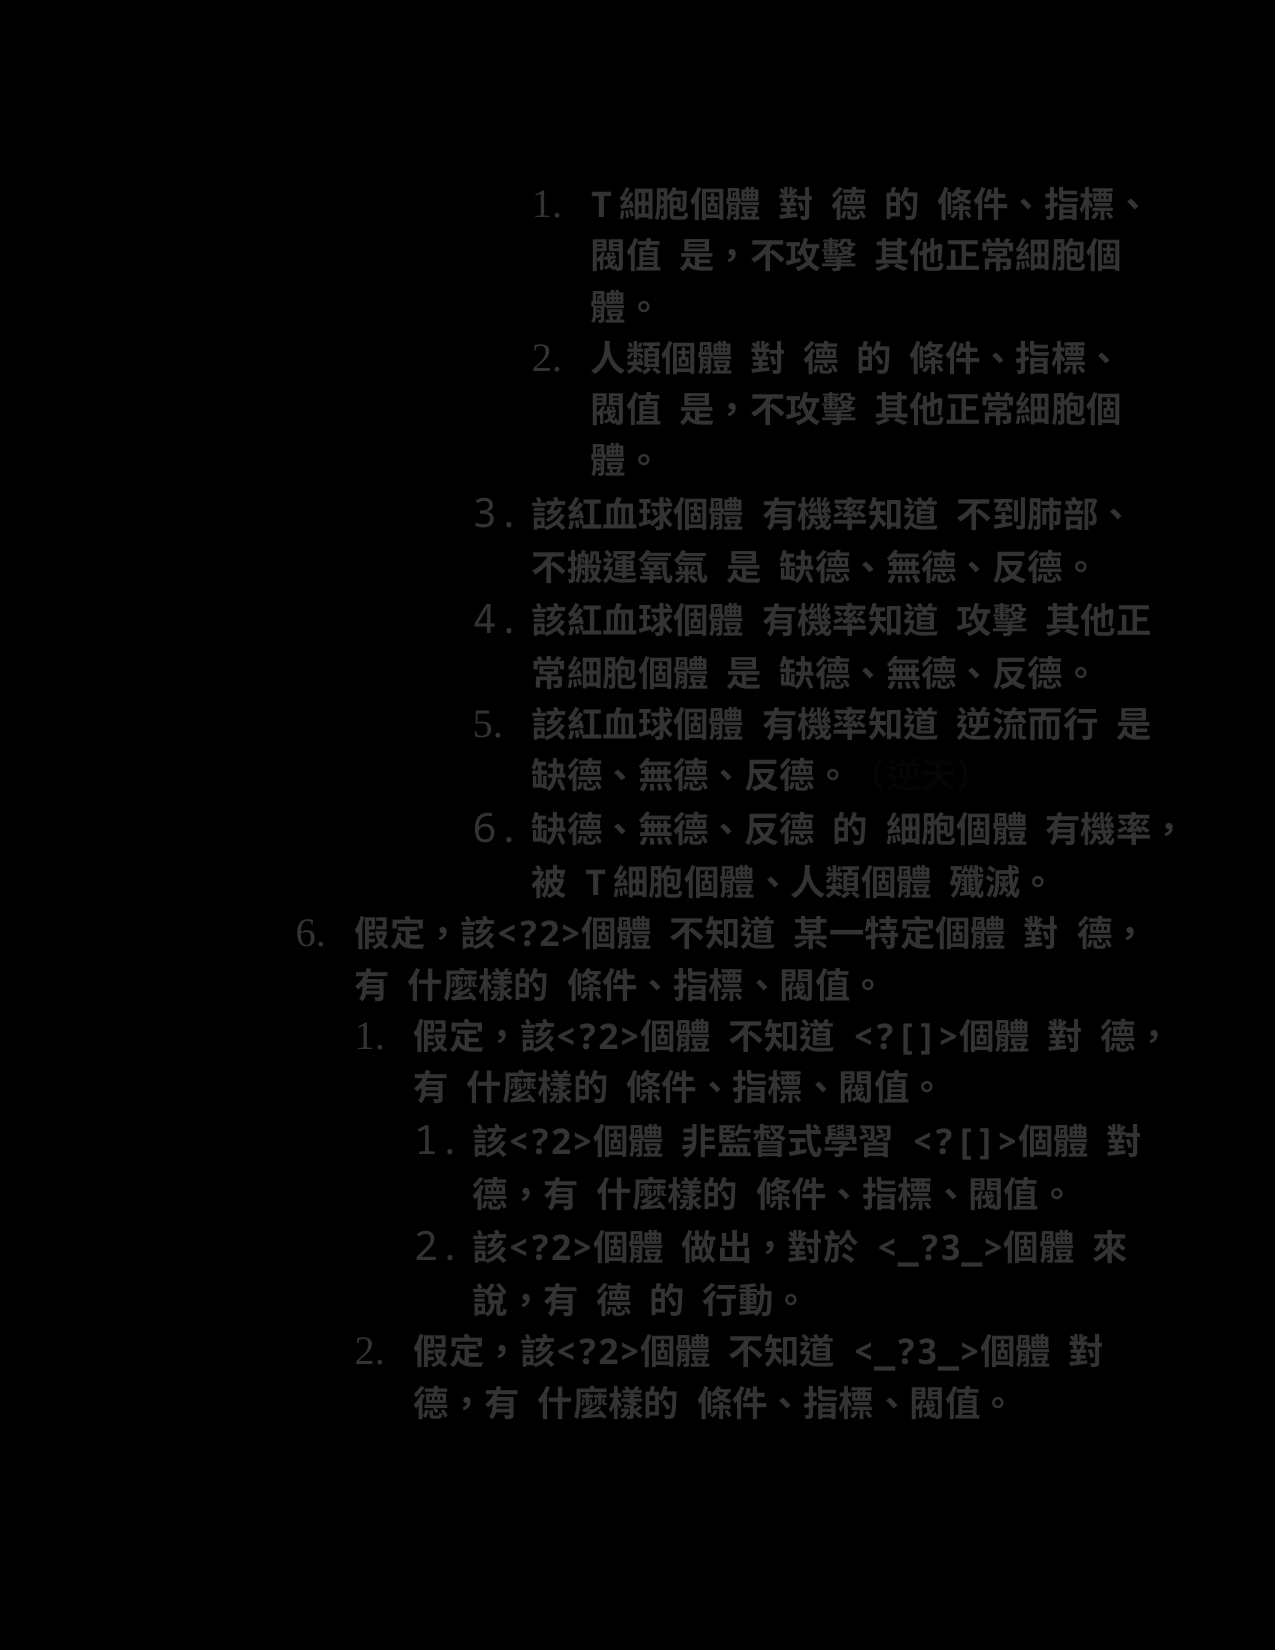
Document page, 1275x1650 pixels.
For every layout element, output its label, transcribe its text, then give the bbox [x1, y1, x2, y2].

list 該<?2>個體 非監督式學習 <?[]>個體 對 德，有 什麼樣的 條件、指標、閥值。 [413, 1111, 1157, 1217]
list 人類個體 對 德 的 條件、指標、閥值 是，不攻擊 其他正常細胞個體。 [532, 330, 1157, 484]
list T細胞個體 對 德 的 條件、指標、閥值 是，不攻擊 其他正常細胞個體。 [532, 176, 1157, 330]
list 假定，該<?2>個體 不知道 <?[]>個體 對 德，有 什麼樣的 條件、指標、閥值。 [354, 1008, 1157, 1111]
list 假定，該<?2>個體 不知道 某一特定個體 對 德，有 什麼樣的 條件、指標、閥值。 [295, 906, 1157, 1008]
list 該<?2>個體 做出，對於 <_?3_>個體 來說，有 德 的 行動。 [413, 1217, 1157, 1323]
list 該紅血球個體 有機率知道 不到肺部、不搬運氧氣 是 缺德、無德、反德。 [472, 484, 1157, 590]
list 假定，該<?2>個體 不知道 <_?3_>個體 對 德，有 什麼樣的 條件、指標、閥值。 [354, 1323, 1157, 1426]
list 該紅血球個體 有機率知道 攻擊 其他正常細胞個體 是 缺德、無德、反德。 [472, 590, 1157, 697]
list 缺德、無德、反德 的 細胞個體 有機率，被 T細胞個體、人類個體 殲滅。 [472, 799, 1157, 906]
list 該紅血球個體 有機率知道 逆流而行 是 缺德、無德、反德。（逆天） [472, 697, 1157, 799]
